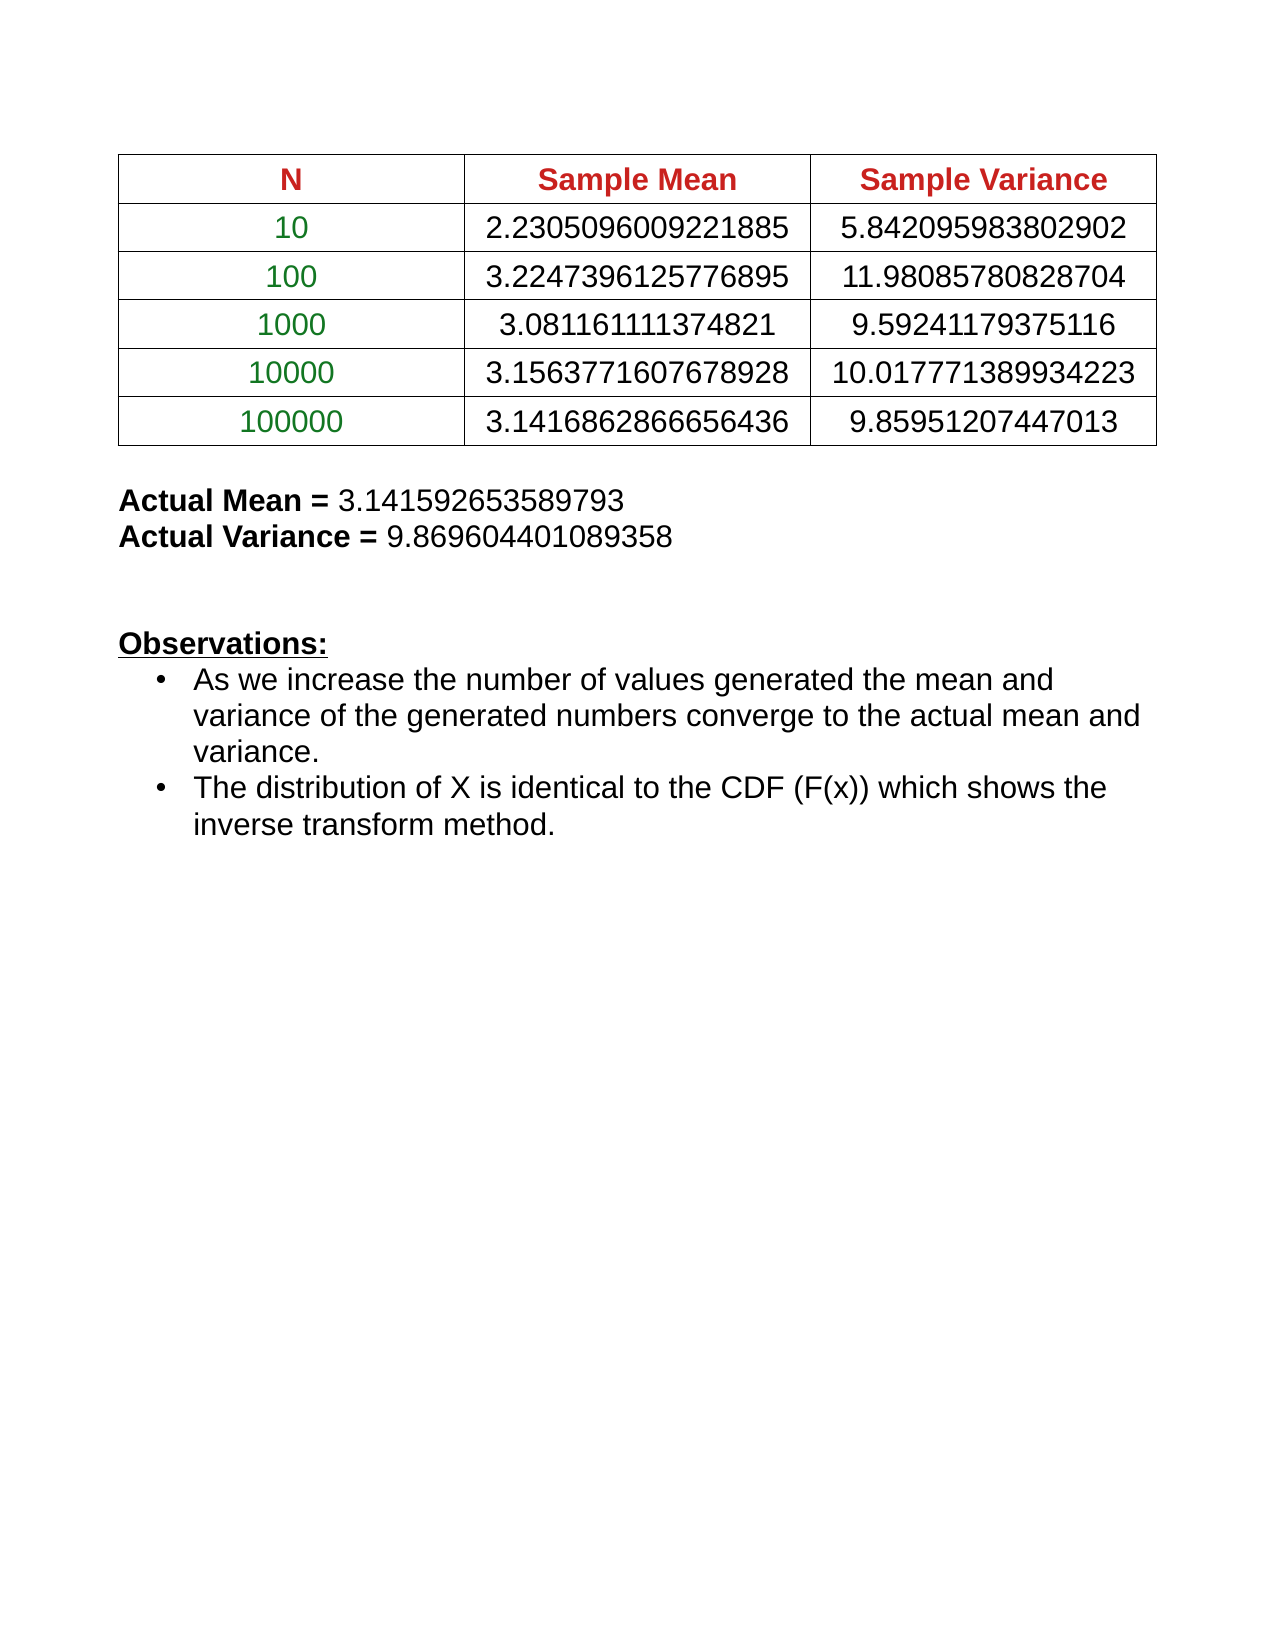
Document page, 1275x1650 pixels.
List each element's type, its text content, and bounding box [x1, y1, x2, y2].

text Actual Variance = 9.869604401089358 [118, 518, 1157, 553]
table_cell 10000 [119, 349, 464, 396]
text Actual Mean = 3.141592653589793 [118, 482, 1157, 518]
table_cell 10.017771389934223 [811, 349, 1156, 396]
text Observations: [118, 625, 1157, 661]
table_cell 9.59241179375116 [811, 300, 1156, 348]
table_cell 10 [119, 204, 464, 251]
list The distribution of X is identical to the CDF (F(x)) which shows the inverse transform method. [156, 769, 1157, 841]
table_cell 11.98085780828704 [811, 252, 1156, 299]
table_cell 3.2247396125776895 [465, 252, 810, 299]
table_cell 3.1563771607678928 [465, 349, 810, 396]
table_cell 3.1416862866656436 [465, 397, 810, 445]
table_header Sample Mean [465, 155, 810, 202]
table_cell 9.85951207447013 [811, 397, 1156, 445]
list As we increase the number of values generated the mean and variance of the generated numbers converge to the actual mean and variance. [156, 661, 1157, 769]
table_header Sample Variance [811, 155, 1156, 202]
table_cell 100000 [119, 397, 464, 445]
table_cell 100 [119, 252, 464, 299]
table_cell 3.081161111374821 [465, 300, 810, 348]
table_cell 2.2305096009221885 [465, 204, 810, 251]
table_cell 5.842095983802902 [811, 204, 1156, 251]
table_cell 1000 [119, 300, 464, 348]
table_header N [119, 155, 464, 202]
